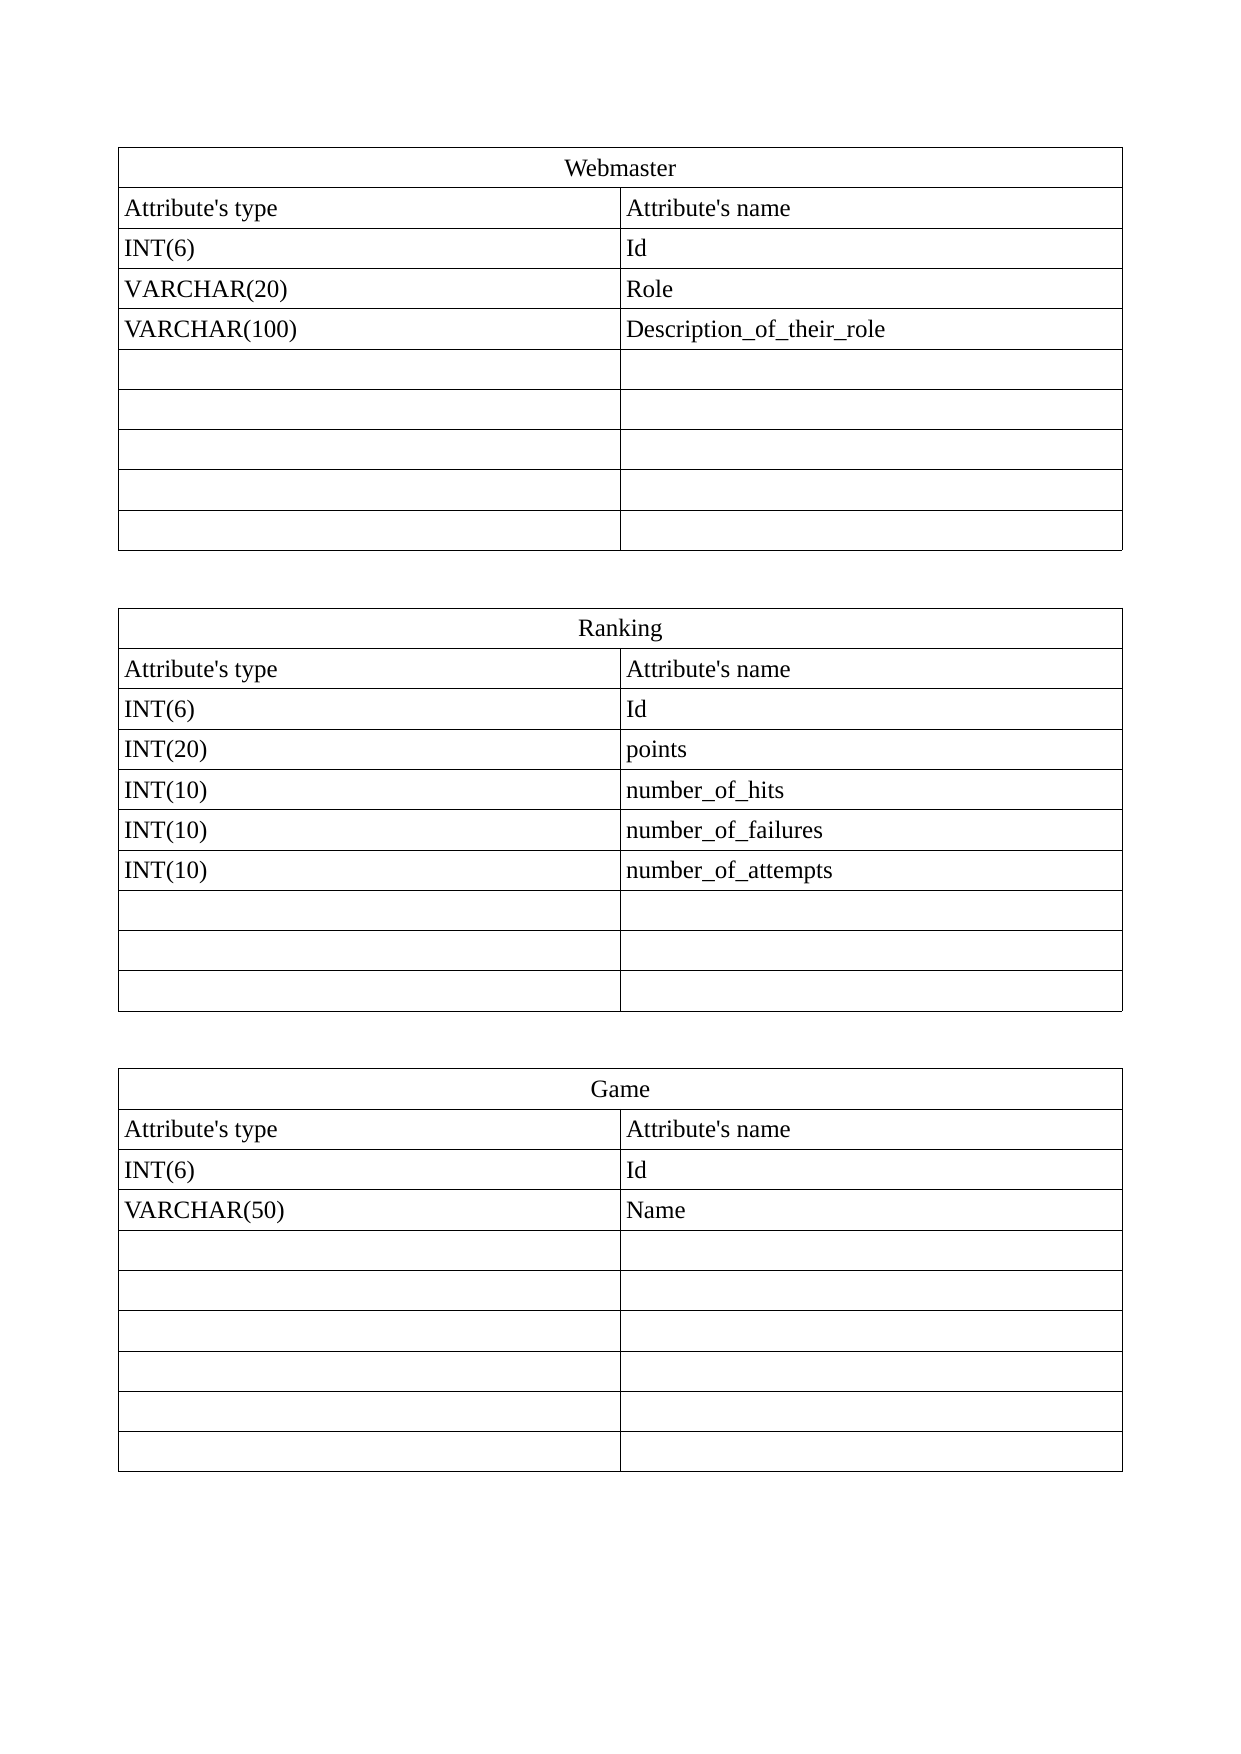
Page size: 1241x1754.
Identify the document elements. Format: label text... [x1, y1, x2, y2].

table_cell VARCHAR(20) [119, 269, 620, 308]
table_cell [119, 390, 620, 429]
table_cell [119, 891, 620, 930]
table_cell Attribute's name [621, 1110, 1122, 1149]
table_cell VARCHAR(100) [119, 309, 620, 348]
table_cell [621, 971, 1122, 1011]
table_cell INT(20) [119, 730, 620, 769]
table_cell [621, 350, 1122, 389]
table_cell Id [621, 229, 1122, 268]
table_cell points [621, 730, 1122, 769]
table_cell [621, 1231, 1122, 1270]
table_cell [119, 350, 620, 389]
table_cell [621, 390, 1122, 429]
table_header Game [119, 1069, 1122, 1109]
table_cell [119, 1432, 620, 1471]
table_cell Id [621, 1150, 1122, 1189]
table_cell [119, 430, 620, 469]
table_cell [119, 470, 620, 510]
table_cell INT(10) [119, 810, 620, 849]
table_cell [119, 1231, 620, 1270]
table_cell [621, 511, 1122, 550]
table_cell number_of_hits [621, 770, 1122, 809]
table_cell [621, 1311, 1122, 1351]
table_cell Name [621, 1190, 1122, 1229]
table_cell [621, 1352, 1122, 1391]
table_cell Attribute's type [119, 188, 620, 227]
table_cell VARCHAR(50) [119, 1190, 620, 1229]
table_cell Description_of_their_role [621, 309, 1122, 348]
table_cell [119, 1311, 620, 1351]
table_cell Attribute's name [621, 649, 1122, 688]
table_cell [621, 1392, 1122, 1431]
table_cell [621, 1271, 1122, 1310]
table_cell [119, 1271, 620, 1310]
table_cell [119, 511, 620, 550]
table_cell number_of_failures [621, 810, 1122, 849]
table_cell number_of_attempts [621, 851, 1122, 890]
table_cell [119, 931, 620, 970]
table_cell [621, 430, 1122, 469]
table_cell Attribute's type [119, 649, 620, 688]
table_cell INT(6) [119, 229, 620, 268]
table_cell [621, 891, 1122, 930]
table_cell INT(6) [119, 689, 620, 728]
table_cell Role [621, 269, 1122, 308]
table_cell INT(6) [119, 1150, 620, 1189]
table_cell Attribute's type [119, 1110, 620, 1149]
table_header Webmaster [119, 148, 1122, 187]
table_cell [119, 1352, 620, 1391]
table_cell [119, 971, 620, 1011]
table_header Ranking [119, 609, 1122, 648]
table_cell INT(10) [119, 851, 620, 890]
table_cell Id [621, 689, 1122, 728]
table_cell Attribute's name [621, 188, 1122, 227]
table_cell [621, 931, 1122, 970]
table_cell [119, 1392, 620, 1431]
table_cell [621, 470, 1122, 510]
table_cell INT(10) [119, 770, 620, 809]
table_cell [621, 1432, 1122, 1471]
